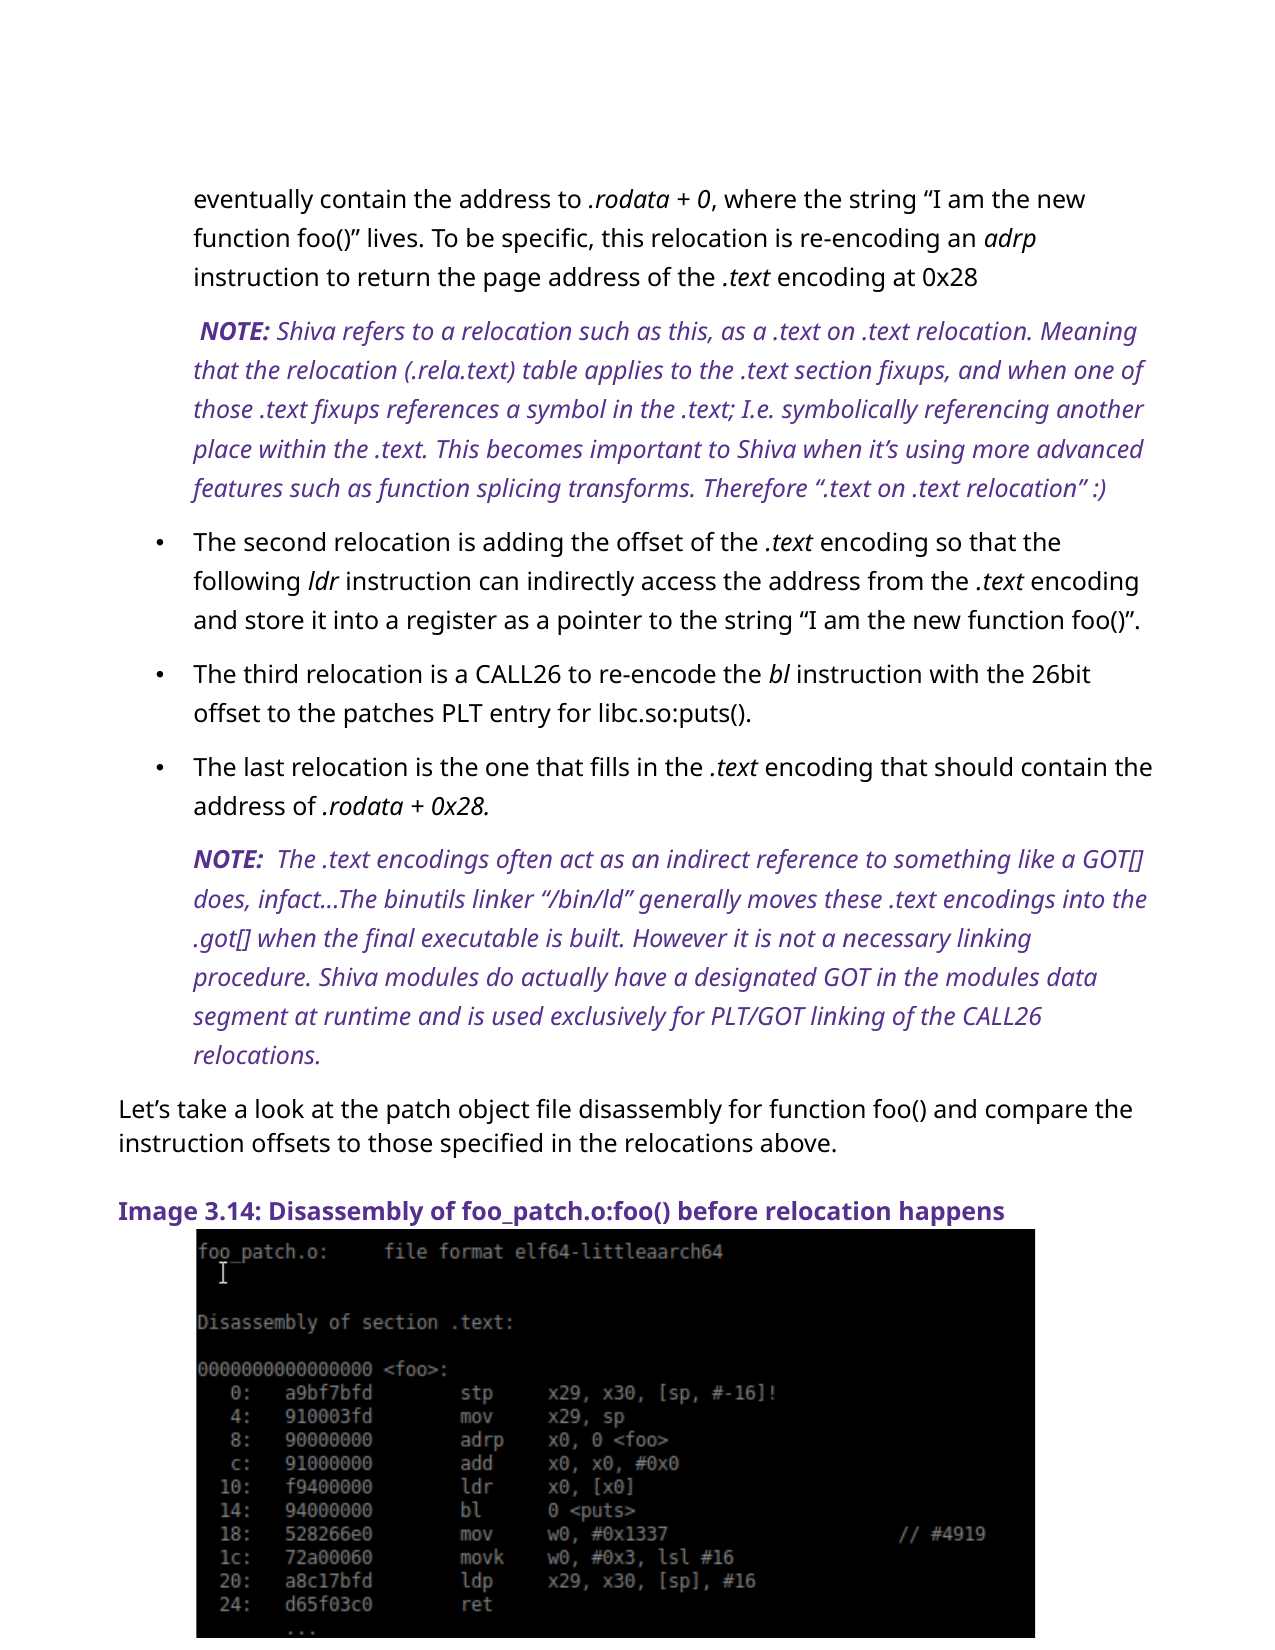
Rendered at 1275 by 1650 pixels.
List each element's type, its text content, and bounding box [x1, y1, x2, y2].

picture [196, 1229, 1036, 1638]
text Let’s take a look at the patch object file disassembly for function foo() and compare the instruction offsets to those specified in the relocations above. [118, 1092, 1157, 1160]
list NOTE: Shiva refers to a relocation such as this, as a .text on .text relocation. Meaning that the relocation (.rela.text) table applies to the .text section fixups, and when one of those .text fixups references a symbol in the .text; I.e. symbolically referencing another place within the .text. This becomes important to Shiva when it’s using more advanced features such as function splicing transforms. Therefore “.text on .text relocation” :) [156, 314, 1157, 504]
list eventually contain the address to .rodata + 0, where the string “I am the new function foo()” lives. To be specific, this relocation is re-encoding an adrp instruction to return the page address of the .text encoding at 0x28 [156, 182, 1157, 294]
list The last relocation is the one that fills in the .text encoding that should contain the address of .rodata + 0x28. [156, 749, 1157, 822]
text Image 3.14: Disassembly of foo_patch.o:foo() before relocation happens [118, 1194, 1157, 1228]
list The third relocation is a CALL26 to re-encode the bl instruction with the 26bit offset to the patches PLT entry for libc.so:puts(). [156, 656, 1157, 729]
list The second relocation is adding the offset of the .text encoding so that the following ldr instruction can indirectly access the address from the .text encoding and store it into a register as a pointer to the string “I am the new function foo()”. [156, 524, 1157, 637]
list NOTE: The .text encodings often act as an indirect reference to something like a GOT[] does, infact...The binutils linker “/bin/ld” generally moves these .text encodings into the .got[] when the final executable is built. However it is not a necessary linking procedure. Shiva modules do actually have a designated GOT in the modules data segment at runtime and is used exclusively for PLT/GOT linking of the CALL26 relocations. [156, 842, 1157, 1072]
